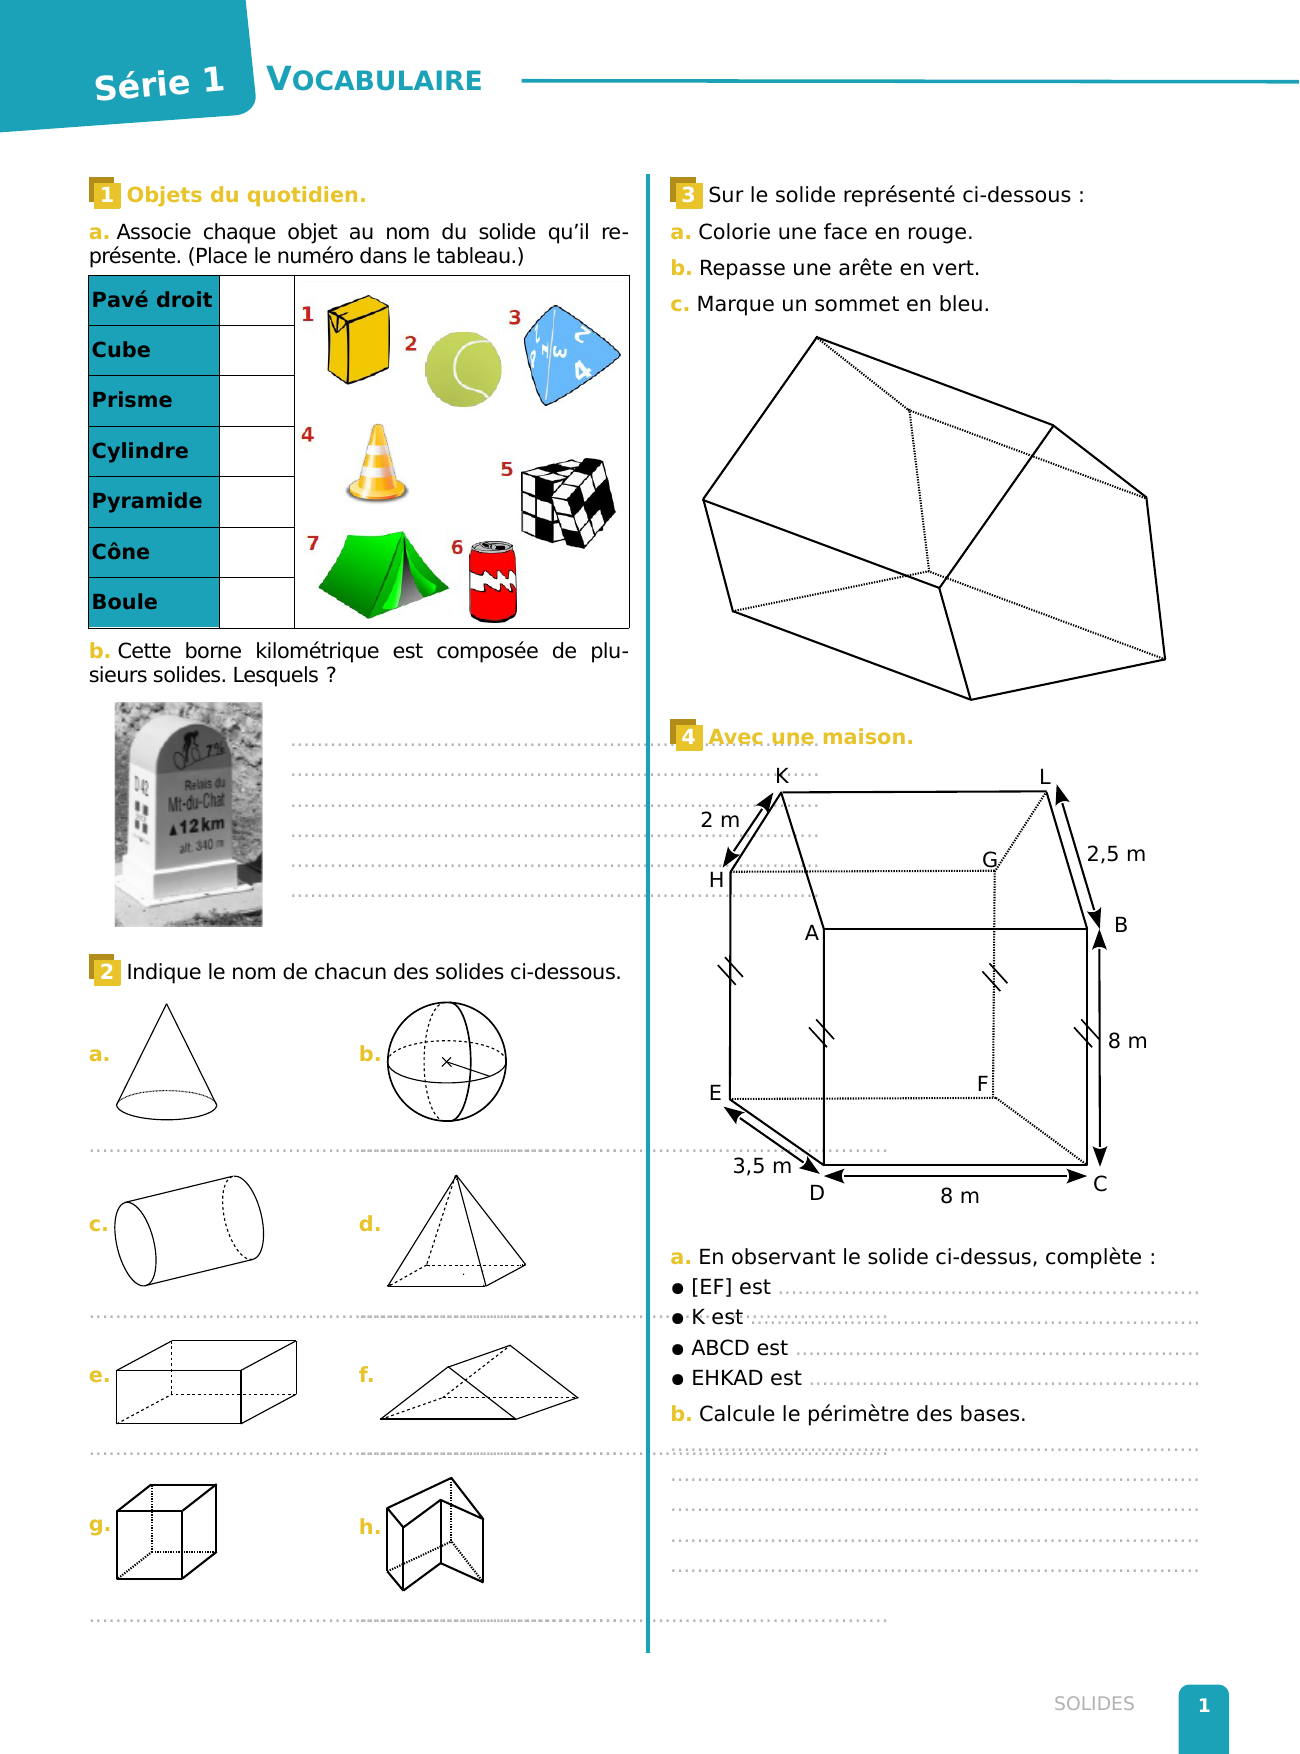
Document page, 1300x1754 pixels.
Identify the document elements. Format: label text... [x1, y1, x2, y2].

subtitle Calcule le périmètre des bases. [670, 1402, 1211, 1426]
table_cell [359, 1597, 631, 1633]
picture [114, 702, 263, 927]
table_header [295, 276, 629, 627]
subtitle ABCD est [670, 1336, 1205, 1360]
subtitle [EF] est [670, 1275, 1205, 1299]
table_header [359, 991, 631, 1127]
table_cell [359, 1329, 631, 1430]
table_cell [89, 1127, 359, 1163]
table_cell [89, 1163, 359, 1293]
table_cell [89, 1466, 359, 1597]
table_header [220, 276, 294, 325]
table_cell Cube [89, 326, 219, 375]
table_cell [89, 1293, 359, 1329]
subtitle EHKAD est [670, 1366, 1205, 1390]
table_cell [89, 1430, 359, 1466]
table_cell [359, 1430, 631, 1466]
picture [297, 281, 627, 627]
table_cell [89, 1329, 359, 1430]
table_cell [220, 578, 294, 627]
subtitle Indique le nom de chacun des solides ci-dessous. [114, 954, 629, 985]
subtitle K est [670, 1305, 1205, 1329]
subtitle Associe chaque objet au nom du solide qu’il re­présente. (Place le numéro dans le tableau.) [88, 220, 629, 268]
table_cell [220, 427, 294, 476]
table_cell [359, 1293, 631, 1329]
table_header [103, 694, 279, 936]
subtitle Sur le solide représenté ci-dessous : [696, 177, 1211, 208]
subtitle Repasse une arête en vert. [670, 256, 1211, 280]
table_cell [220, 376, 294, 426]
table_header [89, 991, 359, 1127]
subtitle En observant le solide ci-dessus, complète : [670, 1245, 1211, 1269]
table_cell [359, 1127, 631, 1163]
subtitle Cette borne kilométrique est composée de plu­sieurs solides. Lesquels ? [88, 639, 629, 688]
table_cell Cône [89, 528, 219, 577]
table_cell [359, 1163, 631, 1293]
table_header Pavé droit [89, 276, 219, 325]
table_cell [359, 1466, 631, 1597]
table_cell Cylindre [89, 427, 219, 476]
table_cell [220, 528, 294, 577]
table_cell Prisme [89, 376, 219, 426]
subtitle Avec une maison. [670, 334, 1211, 750]
table_cell [89, 1597, 359, 1633]
table_cell [220, 326, 294, 375]
subtitle Colorie une face en rouge. [670, 220, 1211, 244]
table_cell [220, 477, 294, 527]
subtitle Marque un sommet en bleu. [670, 292, 1211, 316]
table_cell Pyramide [89, 477, 219, 527]
table_header [279, 694, 594, 936]
subtitle Objets du quotidien. [114, 177, 629, 208]
table_cell Boule [89, 578, 219, 627]
